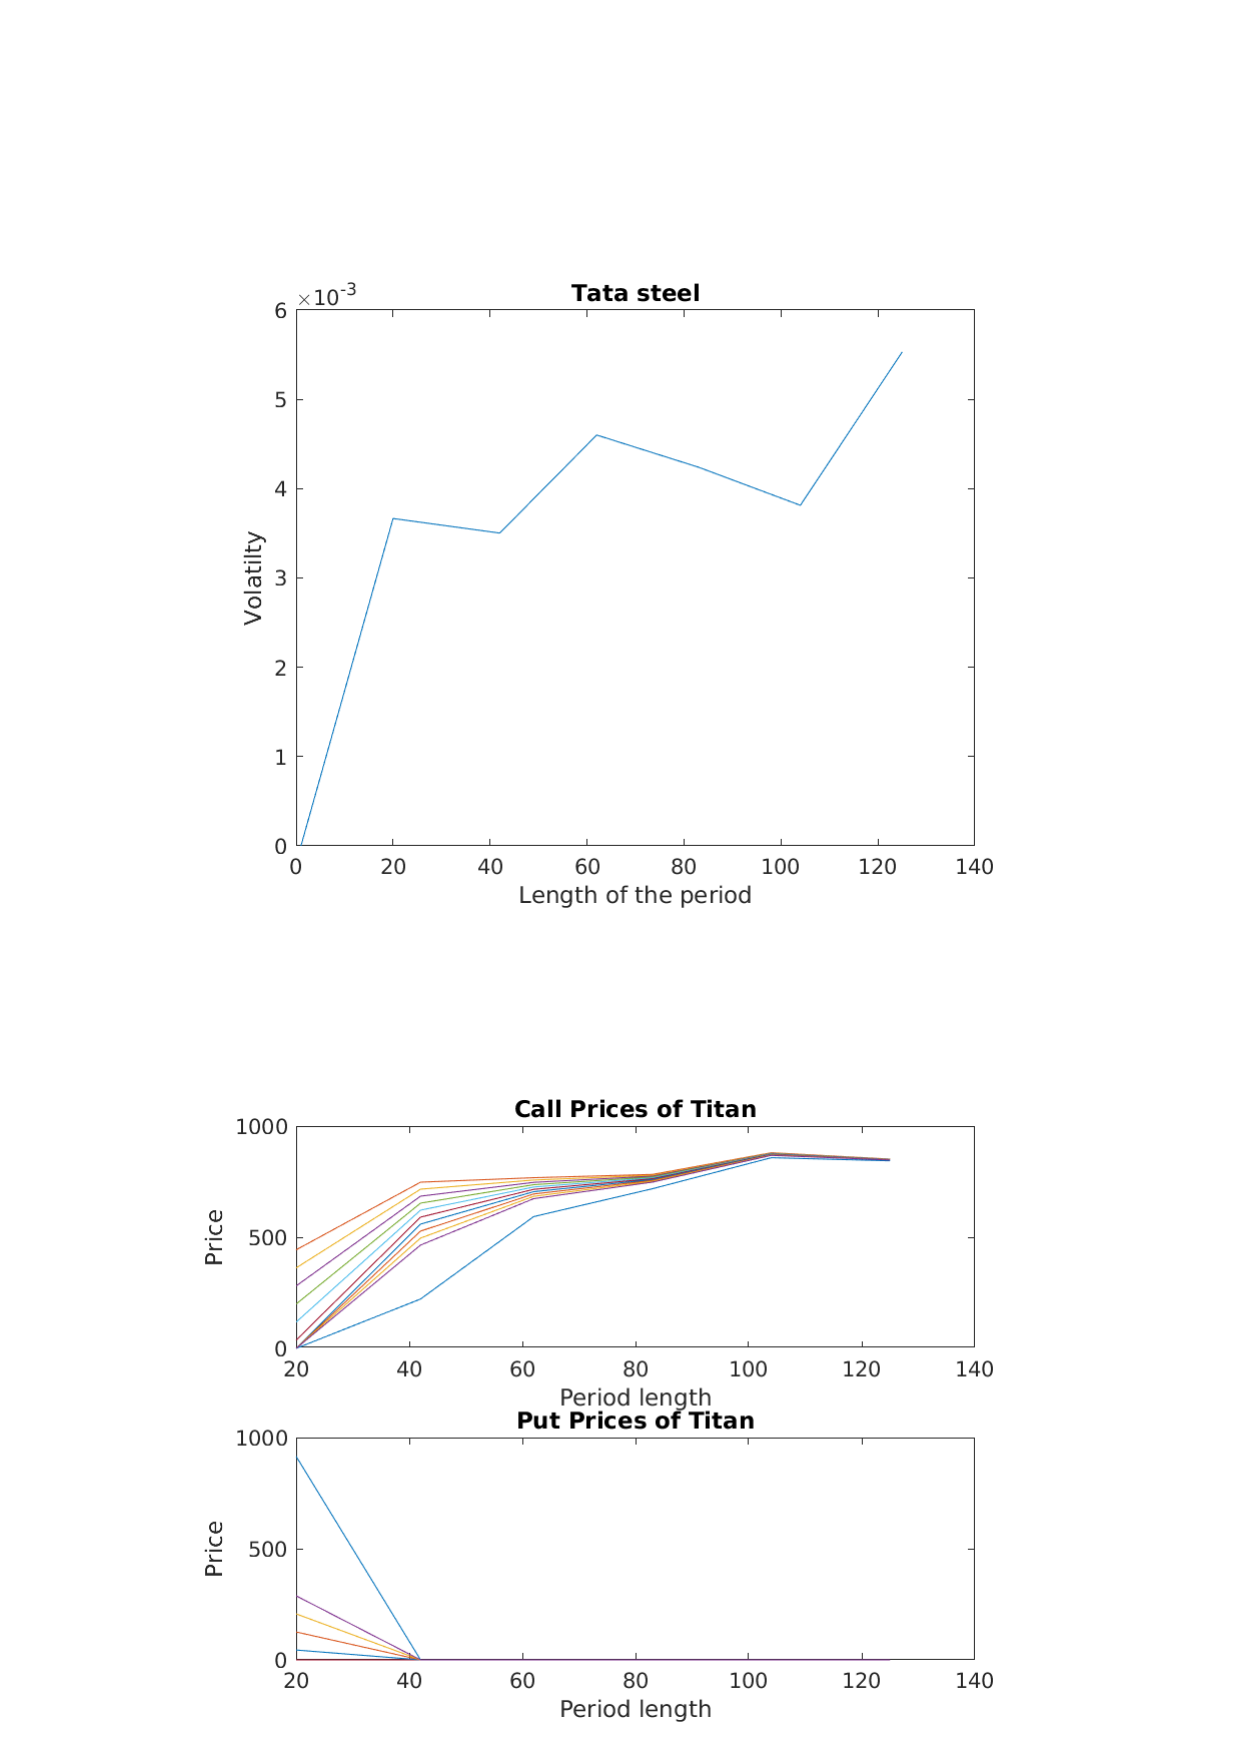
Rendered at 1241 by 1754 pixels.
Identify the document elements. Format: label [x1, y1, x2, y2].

picture [182, 261, 1058, 918]
picture [182, 1076, 1058, 1733]
